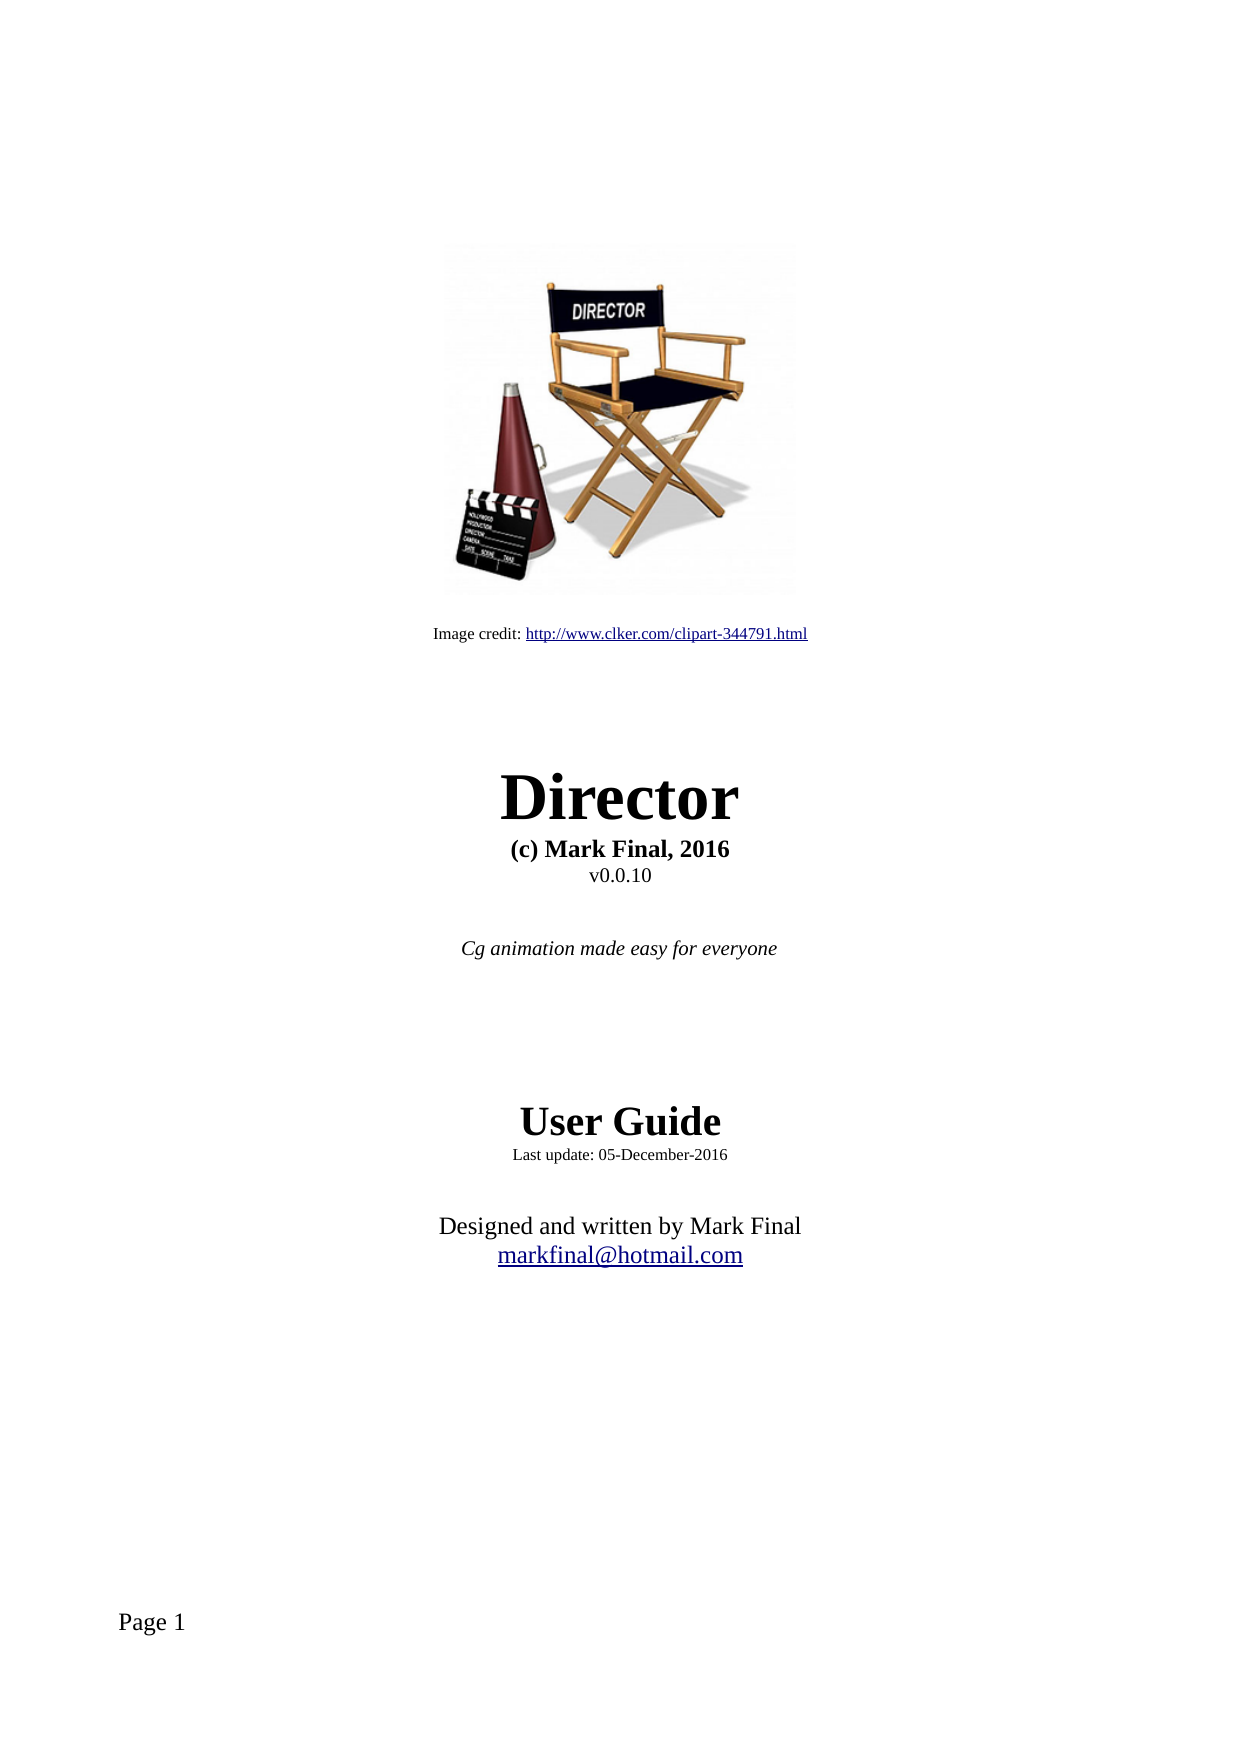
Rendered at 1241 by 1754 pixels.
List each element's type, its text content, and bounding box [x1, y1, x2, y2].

text User Guide [118, 1096, 1122, 1144]
text Image credit: http://www.clker.com/clipart-344791.html [118, 623, 1122, 643]
text (c) Mark Final, 2016 [118, 834, 1122, 863]
text Cg animation made easy for everyone [118, 936, 1122, 960]
text markfinal@hotmail.com [118, 1240, 1122, 1269]
picture [444, 243, 796, 595]
text Director [118, 758, 1122, 834]
text Designed and written by Mark Final [118, 1211, 1122, 1240]
text v0.0.10 [118, 863, 1122, 887]
text Last update: 05-December-2016 [118, 1144, 1122, 1163]
